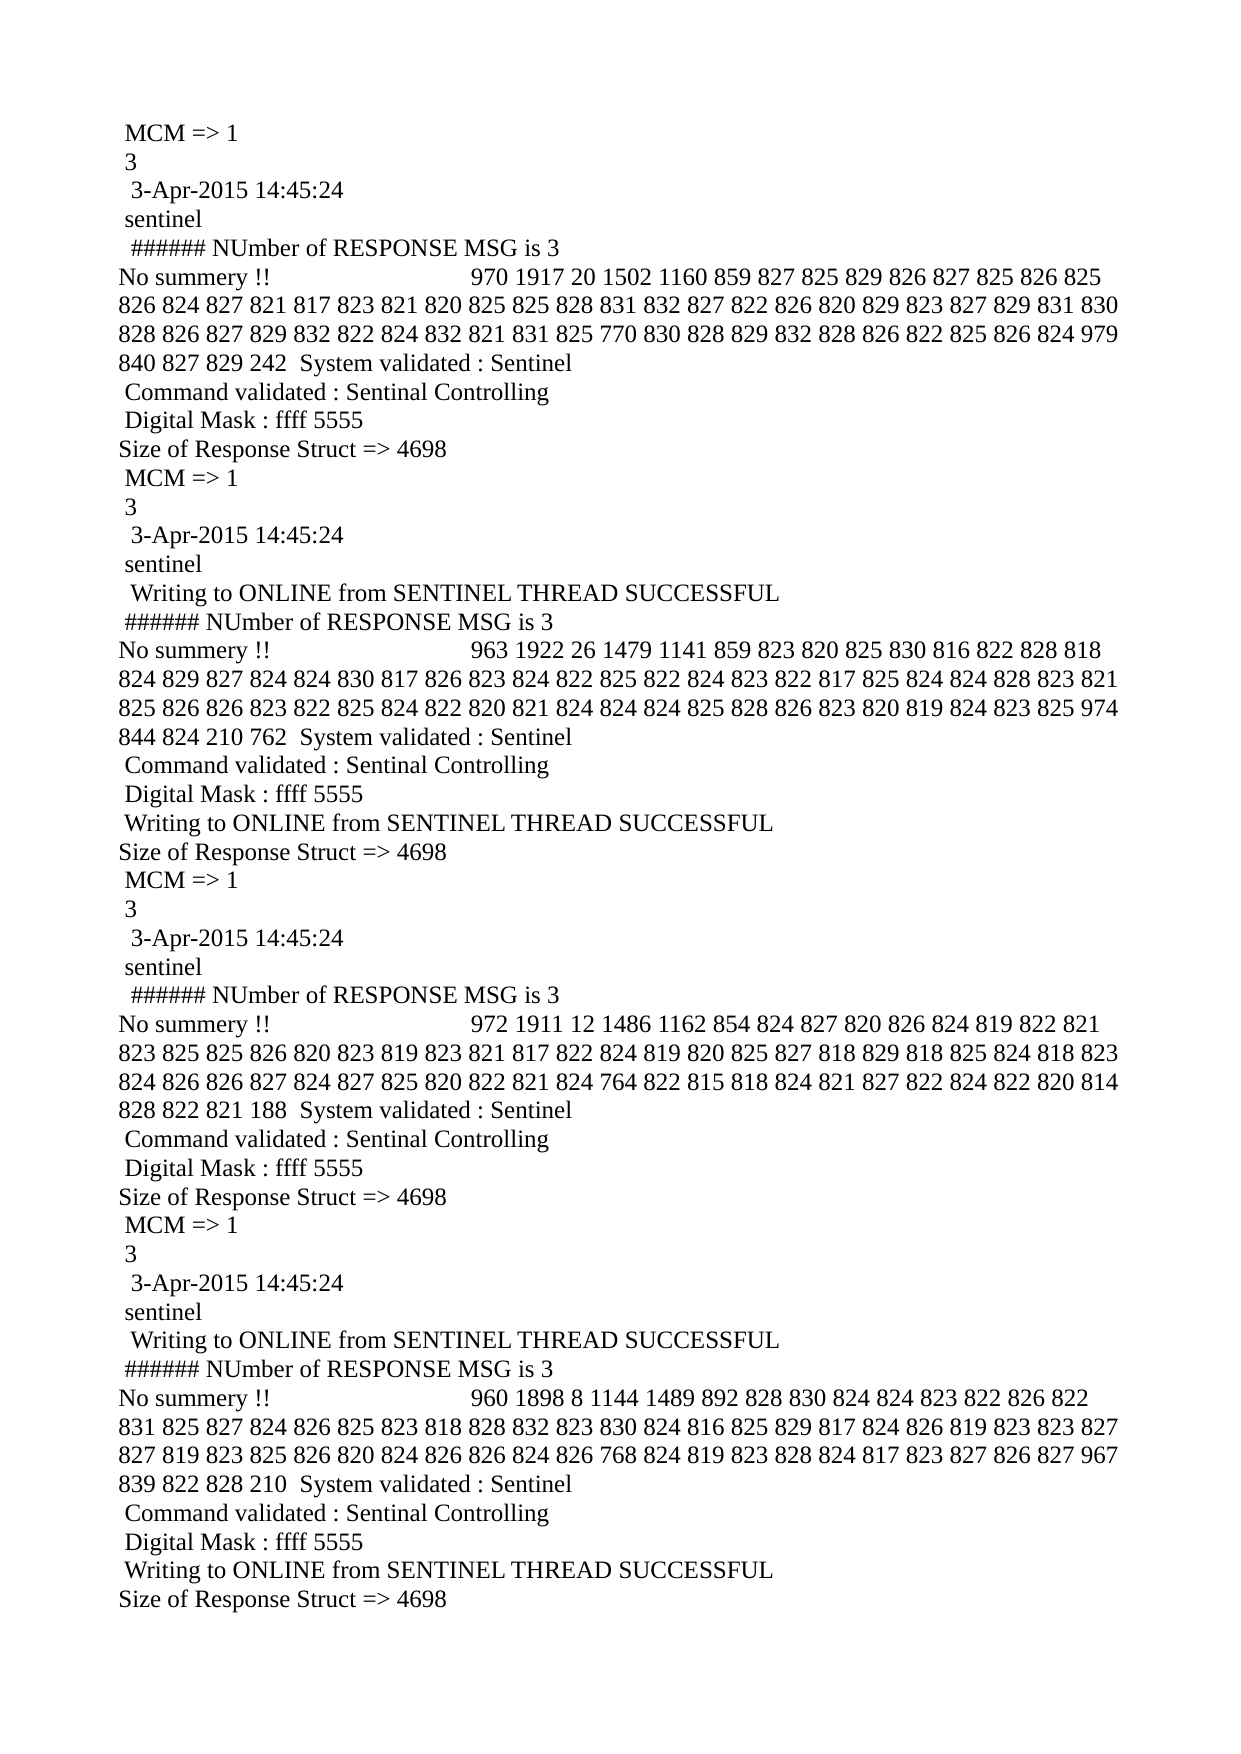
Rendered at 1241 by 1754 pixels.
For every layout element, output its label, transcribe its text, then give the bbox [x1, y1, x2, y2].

text sentinel [118, 1297, 1122, 1326]
text Digital Mask : ffff 5555 [118, 1527, 1122, 1556]
text Digital Mask : ffff 5555 [118, 1153, 1122, 1182]
text ###### NUmber of RESPONSE MSG is 3 [118, 981, 1122, 1009]
text 3 [118, 1239, 1122, 1268]
text Writing to ONLINE from SENTINEL THREAD SUCCESSFUL [118, 578, 1122, 607]
text No summery !! 970 1917 20 1502 1160 859 827 825 829 826 827 825 826 825 826 824 827 821 817 823 821 820 825 825 828 831 832 827 822 826 820 829 823 827 829 831 830 828 826 827 829 832 822 824 832 821 831 825 770 830 828 829 832 828 826 822 825 826 824 979 840 827 829 242 System validated : Sentinel [118, 262, 1122, 377]
text Digital Mask : ffff 5555 [118, 406, 1122, 434]
text Writing to ONLINE from SENTINEL THREAD SUCCESSFUL [118, 1556, 1122, 1584]
text ###### NUmber of RESPONSE MSG is 3 [118, 607, 1122, 636]
text MCM => 1 [118, 866, 1122, 894]
text Command validated : Sentinal Controlling [118, 751, 1122, 779]
text Size of Response Struct => 4698 [118, 1182, 1122, 1211]
text 3-Apr-2015 14:45:24 [118, 176, 1122, 204]
text ###### NUmber of RESPONSE MSG is 3 [118, 1354, 1122, 1383]
text Writing to ONLINE from SENTINEL THREAD SUCCESSFUL [118, 808, 1122, 837]
text No summery !! 960 1898 8 1144 1489 892 828 830 824 824 823 822 826 822 831 825 827 824 826 825 823 818 828 832 823 830 824 816 825 829 817 824 826 819 823 823 827 827 819 823 825 826 820 824 826 826 824 826 768 824 819 823 828 824 817 823 827 826 827 967 839 822 828 210 System validated : Sentinel [118, 1383, 1122, 1498]
text Command validated : Sentinal Controlling [118, 1498, 1122, 1527]
text Writing to ONLINE from SENTINEL THREAD SUCCESSFUL [118, 1326, 1122, 1354]
text 3-Apr-2015 14:45:24 [118, 1268, 1122, 1297]
text MCM => 1 [118, 1211, 1122, 1239]
text 3 [118, 147, 1122, 176]
text sentinel [118, 204, 1122, 233]
text 3-Apr-2015 14:45:24 [118, 521, 1122, 549]
text Size of Response Struct => 4698 [118, 837, 1122, 866]
text MCM => 1 [118, 463, 1122, 492]
text Command validated : Sentinal Controlling [118, 377, 1122, 406]
text No summery !! 972 1911 12 1486 1162 854 824 827 820 826 824 819 822 821 823 825 825 826 820 823 819 823 821 817 822 824 819 820 825 827 818 829 818 825 824 818 823 824 826 826 827 824 827 825 820 822 821 824 764 822 815 818 824 821 827 822 824 822 820 814 828 822 821 188 System validated : Sentinel [118, 1009, 1122, 1124]
text ###### NUmber of RESPONSE MSG is 3 [118, 233, 1122, 262]
text Size of Response Struct => 4698 [118, 1584, 1122, 1613]
text Digital Mask : ffff 5555 [118, 779, 1122, 808]
text 3-Apr-2015 14:45:24 [118, 923, 1122, 952]
text Size of Response Struct => 4698 [118, 434, 1122, 463]
text sentinel [118, 952, 1122, 981]
text MCM => 1 [118, 118, 1122, 147]
text Command validated : Sentinal Controlling [118, 1124, 1122, 1153]
text sentinel [118, 549, 1122, 578]
text No summery !! 963 1922 26 1479 1141 859 823 820 825 830 816 822 828 818 824 829 827 824 824 830 817 826 823 824 822 825 822 824 823 822 817 825 824 824 828 823 821 825 826 826 823 822 825 824 822 820 821 824 824 824 825 828 826 823 820 819 824 823 825 974 844 824 210 762 System validated : Sentinel [118, 636, 1122, 751]
text 3 [118, 894, 1122, 923]
text 3 [118, 492, 1122, 521]
